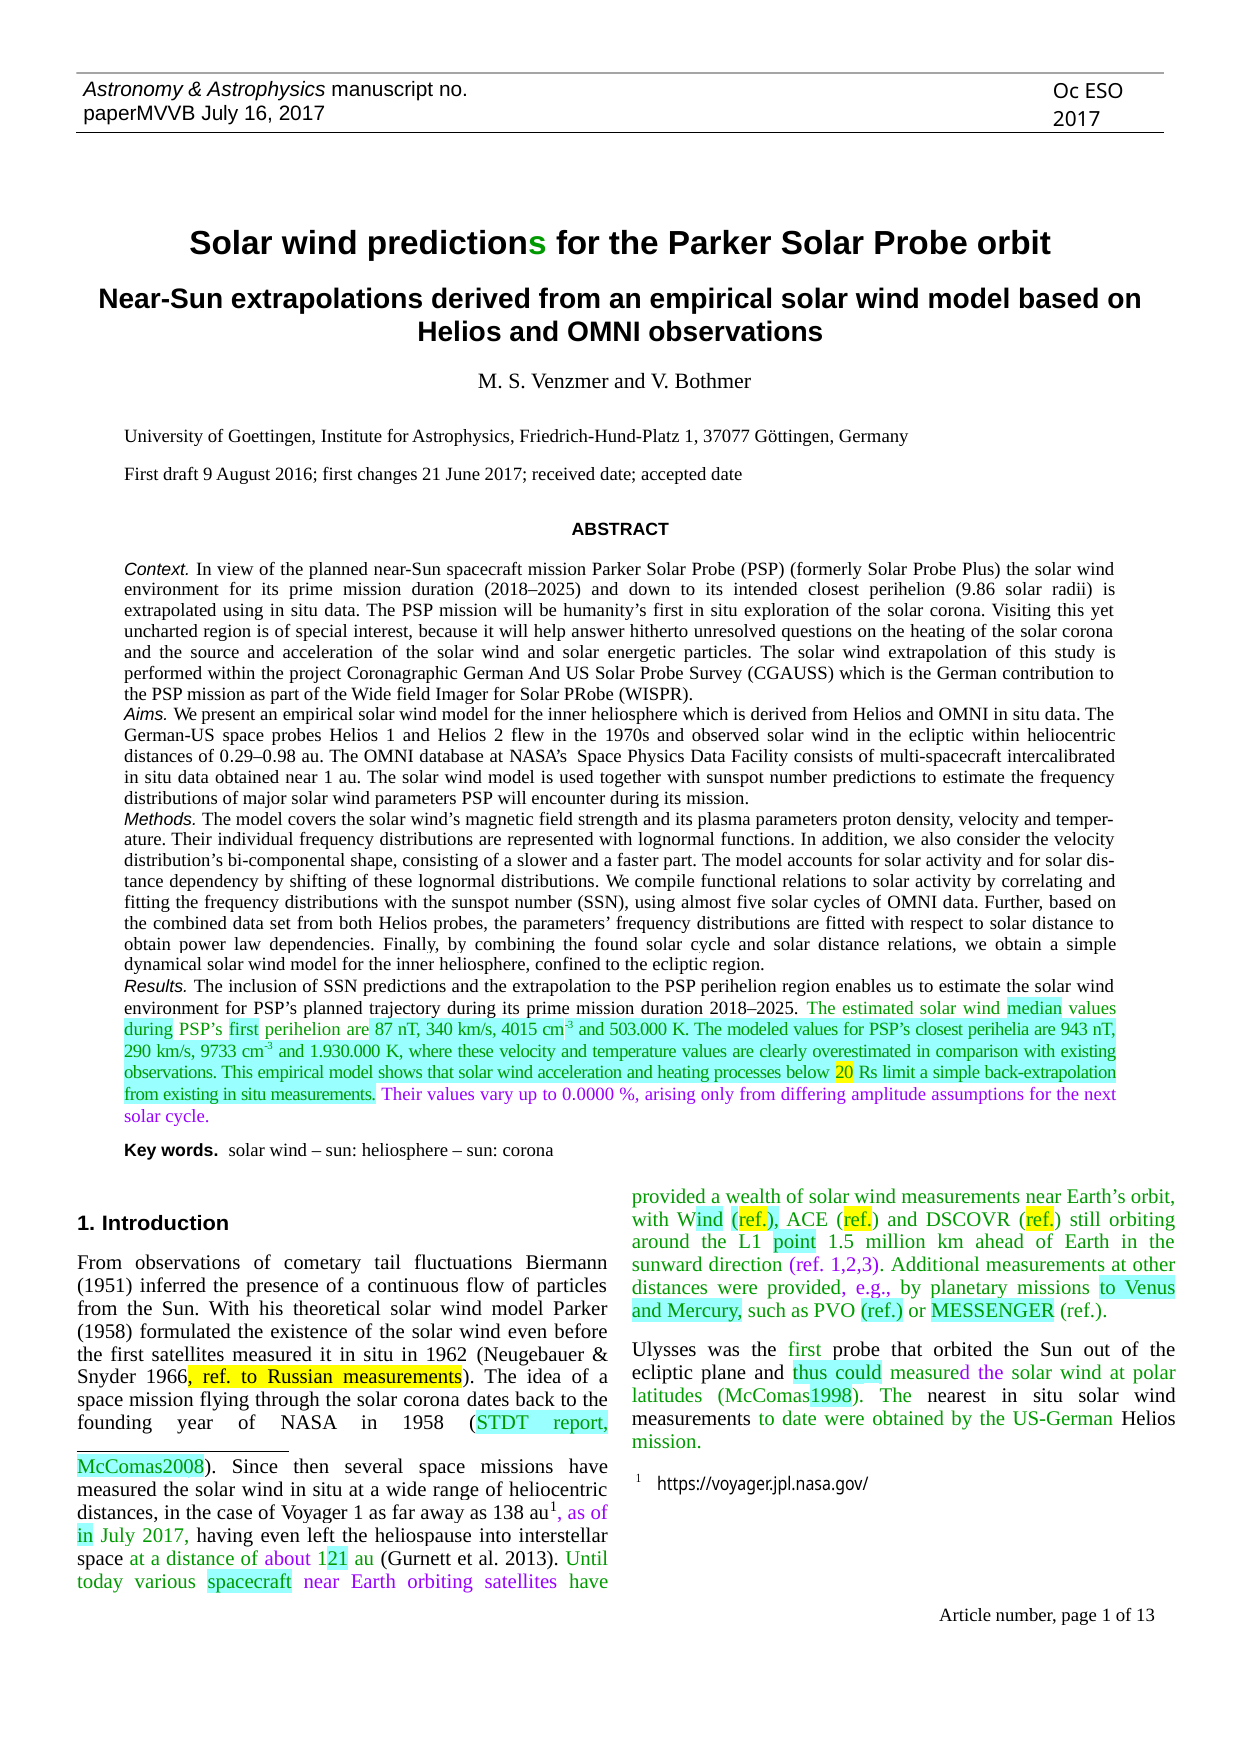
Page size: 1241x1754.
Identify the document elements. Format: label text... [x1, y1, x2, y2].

text University of Goettingen, Institute for Astrophysics, Friedrich-Hund-Platz 1, 37077 Göttingen, Germany First draft 9 August 2016; first changes 21 June 2017; received date; accepted date [124, 425, 942, 484]
text Key words. solar wind – sun: heliosphere – sun: corona [124, 1138, 1176, 1160]
text provided a wealth of solar wind measurements near Earth’s orbit, with Wind (ref.), ACE (ref.) and DSCOVR (ref.) still orbiting around the L1 point 1.5 million km ahead of Earth in the sunward direction (ref. 1,2,3). Additional measurements at other distances were provided, e.g., by planetary missions to Venus and Mercury, such as PVO (ref.) or MESSENGER (ref.). [632, 1185, 1176, 1322]
text Context. In view of the planned near-Sun spacecraft mission Parker Solar Probe (PSP) (formerly Solar Probe Plus) the solar wind environment for its prime mission duration (2018–2025) and down to its intended closest perihelion (9.86 solar radii) is extrapolated using in situ data. The PSP mission will be humanity’s first in situ exploration of the solar corona. Visiting this yet uncharted region is of special interest, because it will help answer hitherto unresolved questions on the heating of the solar corona and the source and acceleration of the solar wind and solar energetic particles. The solar wind extrapolation of this study is performed within the project Coronagraphic German And US Solar Probe Survey (CGAUSS) which is the German contribution to the PSP mission as part of the Wide field Imager for Solar PRobe (WISPR). [124, 558, 1116, 704]
subtitle Introduction [77, 1211, 608, 1235]
text Near-Sun extrapolations derived from an empirical solar wind model based on Helios and OMNI observations [64, 282, 1176, 347]
text Methods. The model covers the solar wind’s magnetic field strength and its plasma parameters proton density, velocity and temper- ature. Their individual frequency distributions are represented with lognormal functions. In addition, we also consider the velocity distribution’s bi-componental shape, consisting of a slower and a faster part. The model accounts for solar activity and for solar dis- tance dependency by shifting of these lognormal distributions. We compile functional relations to solar activity by correlating and fitting the frequency distributions with the sunspot number (SSN), using almost five solar cycles of OMNI data. Further, based on the combined data set from both Helios probes, the parameters’ frequency distributions are fitted with respect to solar distance to obtain power law dependencies. Finally, by combining the found solar cycle and solar distance relations, we obtain a simple dynamical solar wind model for the inner heliosphere, confined to the ecliptic region. [124, 808, 1116, 975]
text Solar wind predictions for the Parker Solar Probe orbit [64, 223, 1176, 261]
text Ulysses was the first probe that orbited the Sun out of the ecliptic plane and thus could measured the solar wind at polar latitudes (McComas1998). The nearest in situ solar wind measurements to date were obtained by the US-German Helios mission. [632, 1338, 1176, 1453]
text 1 https://voyager.jpl.nasa.gov/ [636, 1470, 1176, 1496]
text M. S. Venzmer and V. Bothmer [478, 368, 1176, 393]
text ABSTRACT [64, 519, 1176, 539]
text Results. The inclusion of SSN predictions and the extrapolation to the PSP perihelion region enables us to estimate the solar wind environment for PSP’s planned trajectory during its prime mission duration 2018–2025. The estimated solar wind median values during PSP’s first perihelion are 87 nT, 340 km/s, 4015 cm-3 and 503.000 K. The modeled values for PSP’s closest perihelia are 943 nT, 290 km/s, 9733 cm-3 and 1.930.000 K, where these velocity and temperature values are clearly overestimated in comparison with existing observations. This empirical model shows that solar wind acceleration and heating processes below 20 Rs limit a simple back-extrapolation from existing in situ measurements. Their values vary up to 0.0000 %, arising only from differing amplitude assumptions for the next solar cycle. [124, 975, 1116, 1126]
text Aims. We present an empirical solar wind model for the inner heliosphere which is derived from Helios and OMNI in situ data. The German-US space probes Helios 1 and Helios 2 flew in the 1970s and observed solar wind in the ecliptic within heliocentric distances of 0.29–0.98 au. The OMNI database at NASA’s Space Physics Data Facility consists of multi-spacecraft intercalibrated in situ data obtained near 1 au. The solar wind model is used together with sunspot number predictions to estimate the frequency distributions of major solar wind parameters PSP will encounter during its mission. [124, 704, 1116, 808]
text From observations of cometary tail fluctuations Biermann (1951) inferred the presence of a continuous flow of particles from the Sun. With his theoretical solar wind model Parker (1958) formulated the existence of the solar wind even before the first satellites measured it in situ in 1962 (Neugebauer & Snyder 1966, ref. to Russian measurements). The idea of a space mission flying through the solar corona dates back to the founding year of NASA in 1958 (STDT report, McComas2008). Since then several space missions have measured the solar wind in situ at a wide range of heliocentric distances, in the case of Voyager 1 as far away as 138 au1, as of in July 2017, having even left the heliospause into interstellar space at a distance of about 121 au (Gurnett et al. 2013). Until today various spacecraft near Earth orbiting satellites have [77, 1251, 608, 1593]
